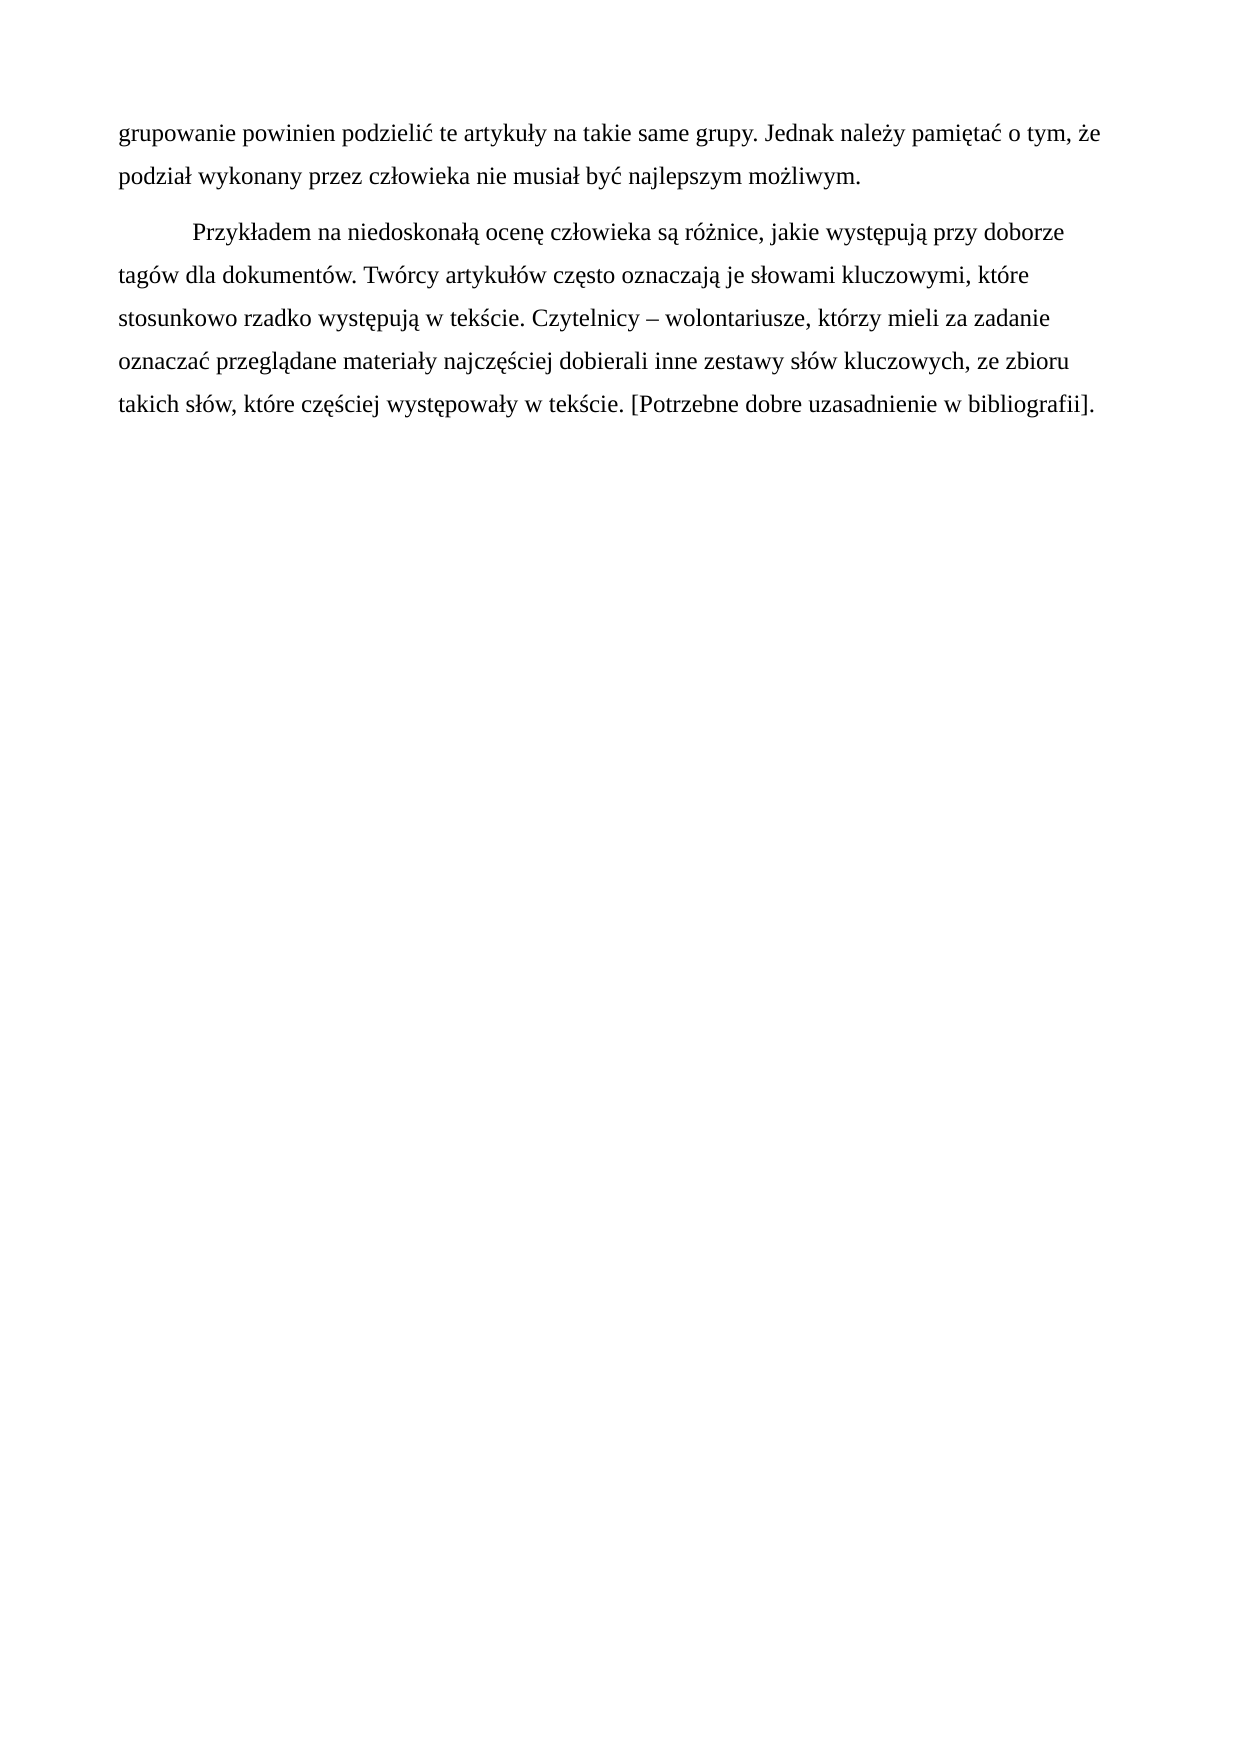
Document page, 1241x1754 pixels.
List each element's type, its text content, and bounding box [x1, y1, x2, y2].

text grupowanie powinien podzielić te artykuły na takie same grupy. Jednak należy pamiętać o tym, że podział wykonany przez człowieka nie musiał być najlepszym możliwym. [118, 118, 1122, 190]
text Przykładem na niedoskonałą ocenę człowieka są różnice, jakie występują przy doborze tagów dla dokumentów. Twórcy artykułów często oznaczają je słowami kluczowymi, które stosunkowo rzadko występują w tekście. Czytelnicy – wolontariusze, którzy mieli za zadanie oznaczać przeglądane materiały najczęściej dobierali inne zestawy słów kluczowych, ze zbioru takich słów, które częściej występowały w tekście. [Potrzebne dobre uzasadnienie w bibliografii]. [118, 217, 1122, 418]
